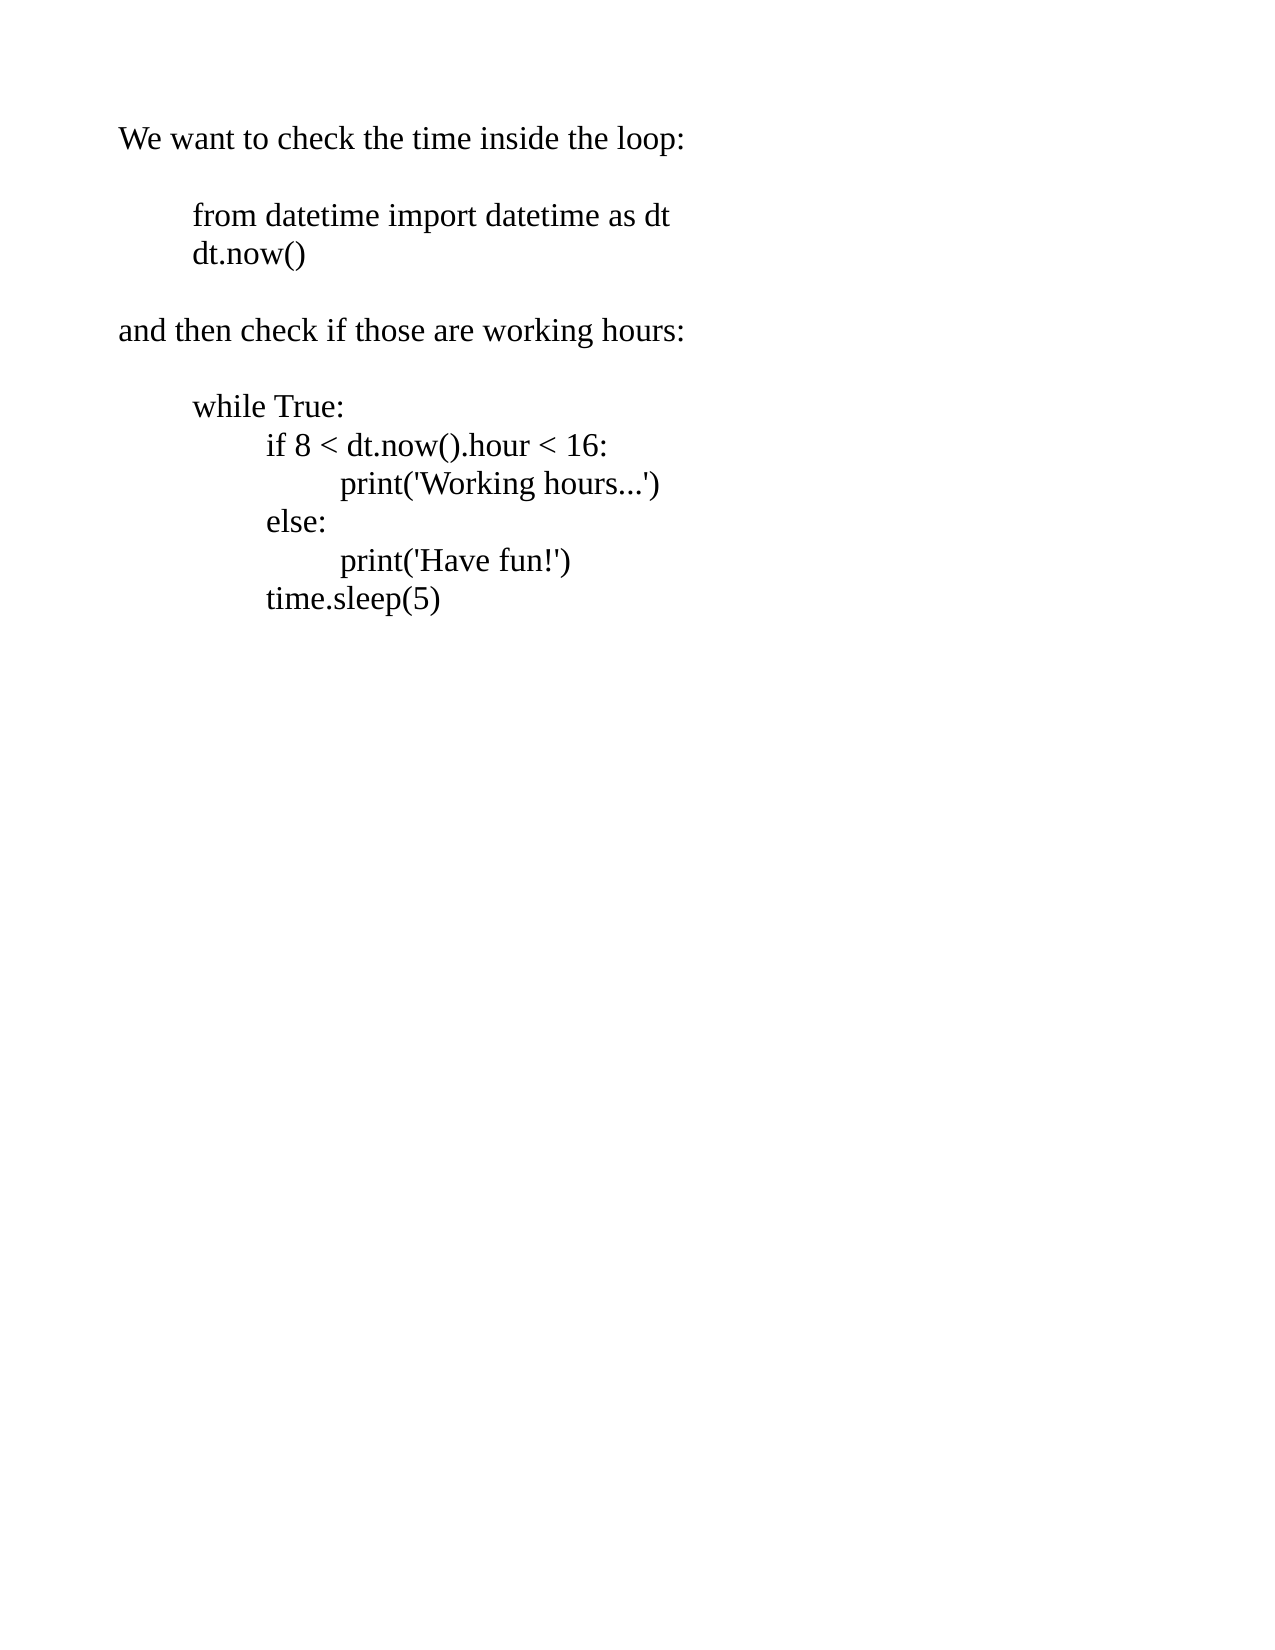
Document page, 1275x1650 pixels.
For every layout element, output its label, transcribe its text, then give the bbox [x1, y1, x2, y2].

text print('Working hours...') [118, 463, 1157, 501]
text time.sleep(5) [118, 578, 1157, 616]
text if 8 < dt.now().hour < 16: [118, 425, 1157, 463]
text else: [118, 501, 1157, 540]
text and then check if those are working hours: [118, 310, 1157, 348]
text while True: [118, 386, 1157, 425]
text We want to check the time inside the loop: [118, 118, 1157, 156]
text dt.now() [118, 233, 1157, 271]
text print('Have fun!') [118, 540, 1157, 578]
text from datetime import datetime as dt [118, 195, 1157, 233]
